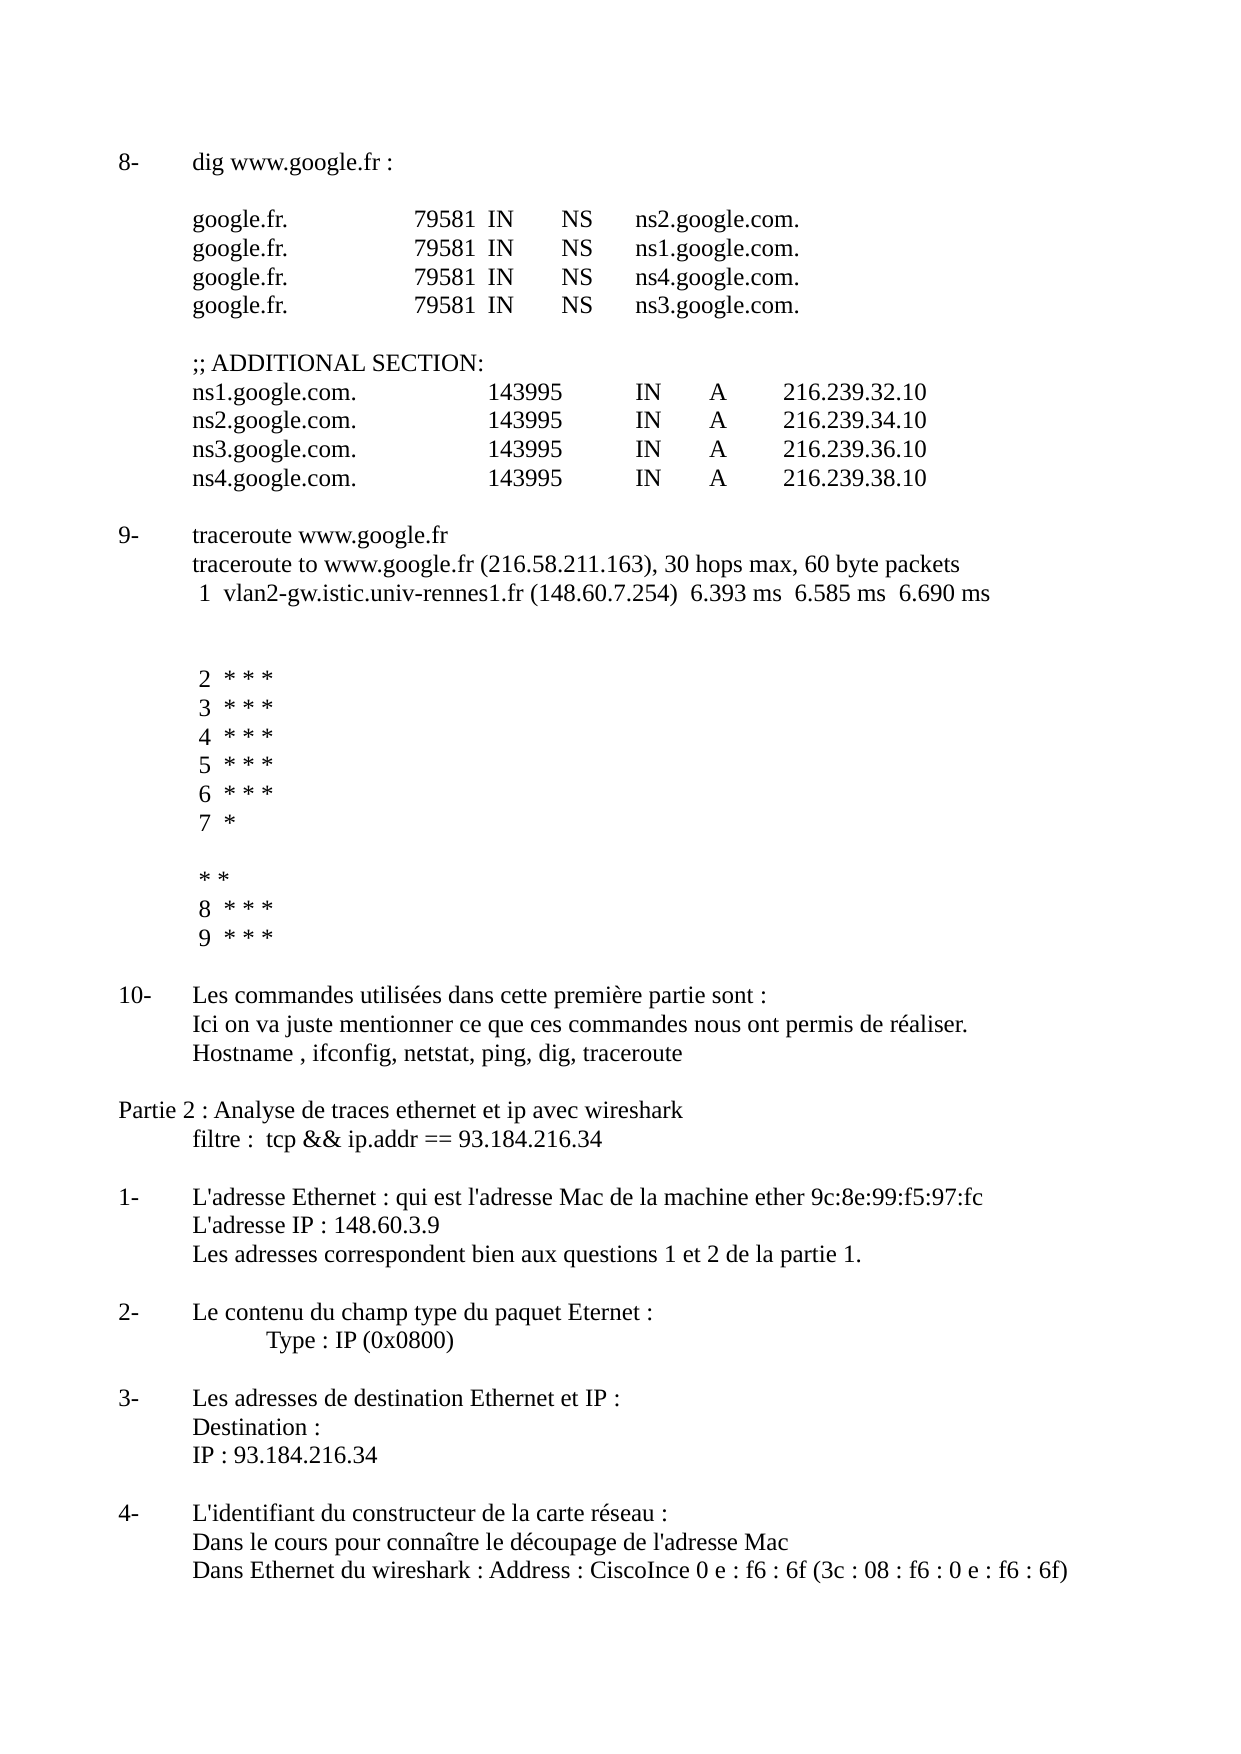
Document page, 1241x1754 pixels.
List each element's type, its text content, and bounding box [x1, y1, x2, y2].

text Destination : [118, 1412, 1122, 1441]
text Dans le cours pour connaître le découpage de l'adresse Mac [118, 1527, 1122, 1556]
text * * [118, 866, 1122, 894]
text filtre : tcp && ip.addr == 93.184.216.34 [118, 1124, 1122, 1153]
text Ici on va juste mentionner ce que ces commandes nous ont permis de réaliser. [118, 1009, 1122, 1038]
text 8- dig www.google.fr : [118, 147, 1122, 176]
text 1 vlan2-gw.istic.univ-rennes1.fr (148.60.7.254) 6.393 ms 6.585 ms 6.690 ms [118, 578, 1122, 607]
text 3 * * * [118, 693, 1122, 722]
text google.fr. 79581 IN NS ns3.google.com. [118, 291, 1122, 319]
text ns4.google.com. 143995 IN A 216.239.38.10 [118, 463, 1122, 492]
text Hostname , ifconfig, netstat, ping, dig, traceroute [118, 1038, 1122, 1067]
text ;; ADDITIONAL SECTION: [118, 348, 1122, 377]
text 2- Le contenu du champ type du paquet Eternet : [118, 1297, 1122, 1326]
text ns2.google.com. 143995 IN A 216.239.34.10 [118, 406, 1122, 434]
text 4- L'identifiant du constructeur de la carte réseau : [118, 1498, 1122, 1527]
text 6 * * * [118, 779, 1122, 808]
text Type : IP (0x0800) [118, 1326, 1122, 1354]
text 1- L'adresse Ethernet : qui est l'adresse Mac de la machine ether 9c:8e:99:f5:97:fc [118, 1182, 1122, 1211]
text 8 * * * [118, 894, 1122, 923]
text google.fr. 79581 IN NS ns1.google.com. [118, 233, 1122, 262]
text ns3.google.com. 143995 IN A 216.239.36.10 [118, 434, 1122, 463]
text Dans Ethernet du wireshark : Address : CiscoInce 0 e : f6 : 6f (3c : 08 : f6 : 0 e : f6 : 6f) [118, 1556, 1122, 1584]
text 10- Les commandes utilisées dans cette première partie sont : [118, 981, 1122, 1009]
text google.fr. 79581 IN NS ns2.google.com. [118, 204, 1122, 233]
text google.fr. 79581 IN NS ns4.google.com. [118, 262, 1122, 291]
text 5 * * * [118, 751, 1122, 779]
text L'adresse IP : 148.60.3.9 [118, 1211, 1122, 1239]
text 3- Les adresses de destination Ethernet et IP : [118, 1383, 1122, 1412]
text 9- traceroute www.google.fr [118, 521, 1122, 549]
text 4 * * * [118, 722, 1122, 751]
text Les adresses correspondent bien aux questions 1 et 2 de la partie 1. [118, 1239, 1122, 1268]
text IP : 93.184.216.34 [118, 1441, 1122, 1469]
text traceroute to www.google.fr (216.58.211.163), 30 hops max, 60 byte packets [118, 549, 1122, 578]
text 2 * * * [118, 664, 1122, 693]
text ns1.google.com. 143995 IN A 216.239.32.10 [118, 377, 1122, 406]
text 7 * [118, 808, 1122, 837]
text Partie 2 : Analyse de traces ethernet et ip avec wireshark [118, 1096, 1122, 1124]
text 9 * * * [118, 923, 1122, 952]
